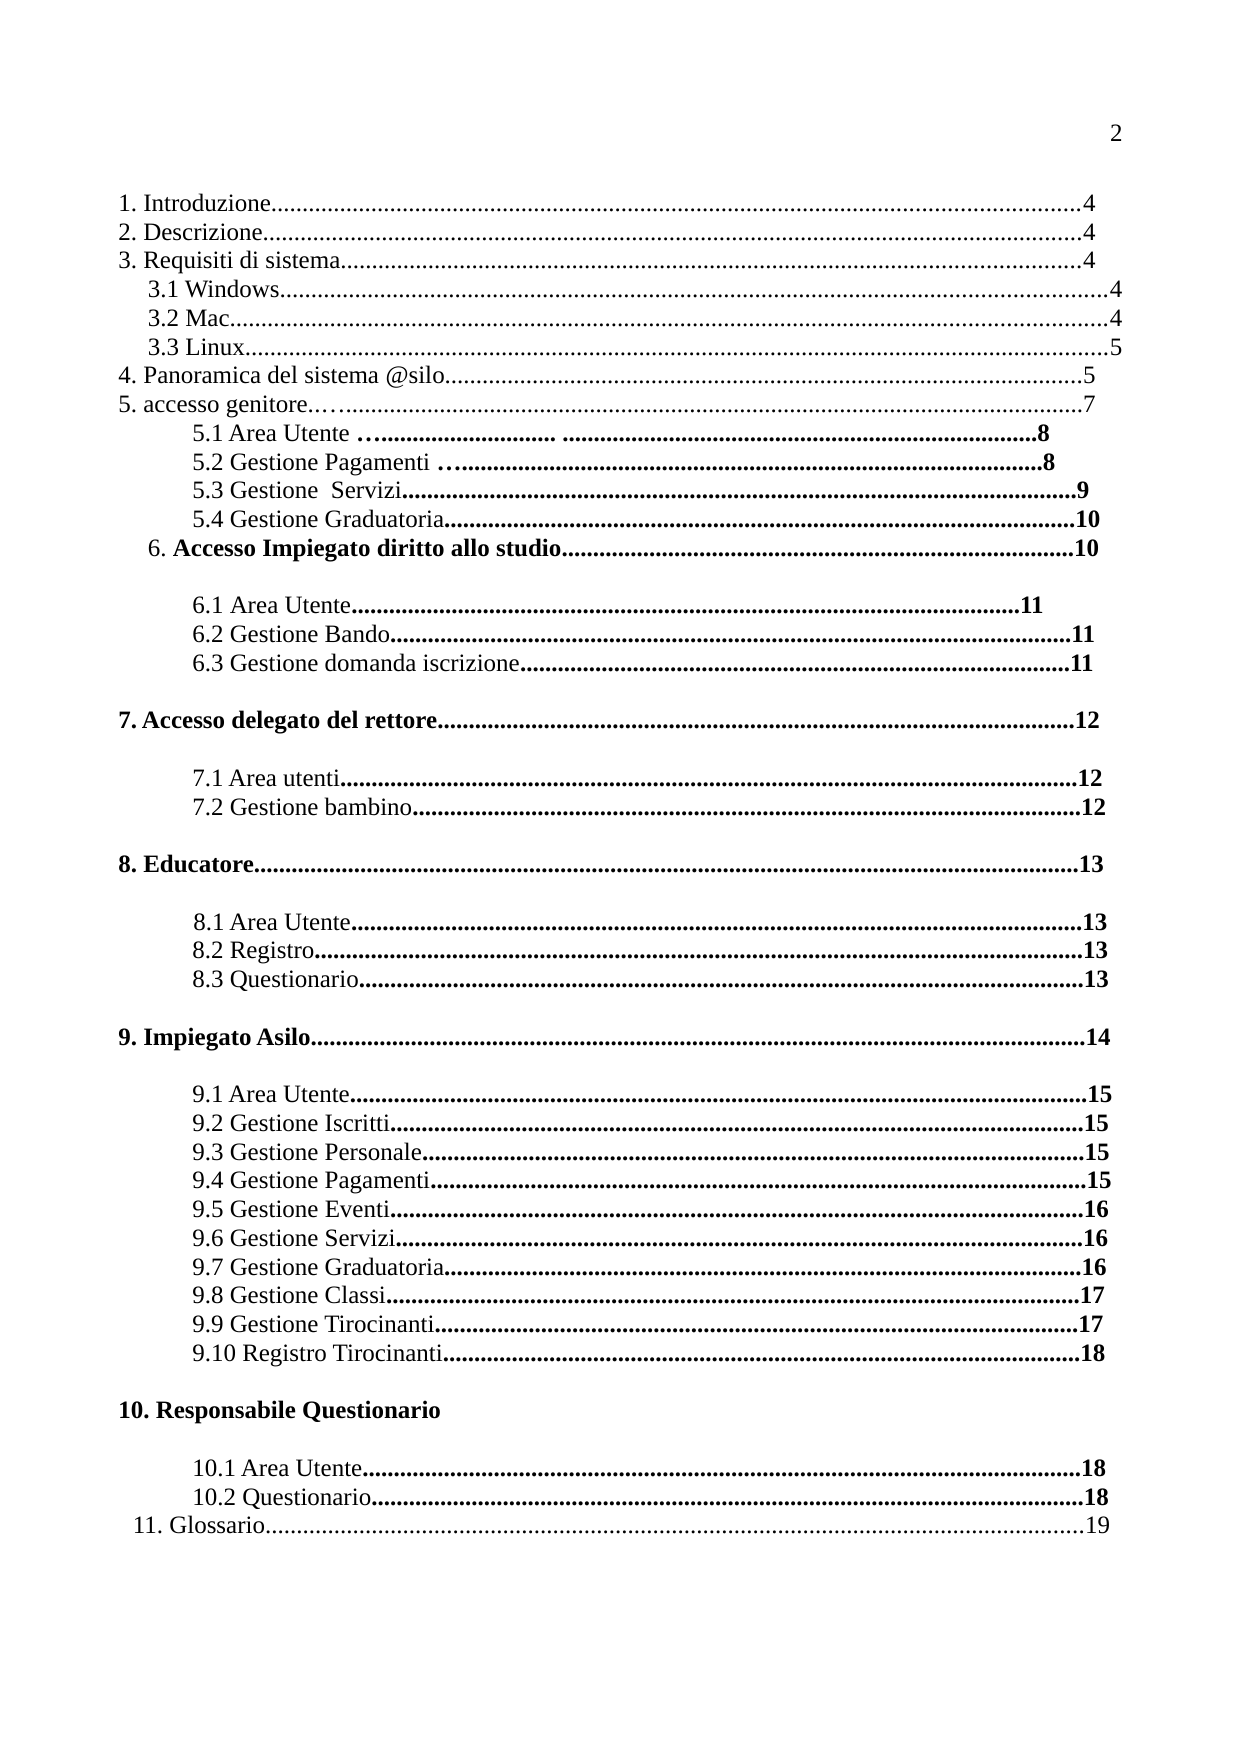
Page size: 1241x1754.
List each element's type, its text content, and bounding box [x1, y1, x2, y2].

text 5.3 Gestione Servizi............................................................................................................9 [192, 476, 1122, 504]
text 5.1 Area Utente …............................ ............................................................................8 [192, 418, 1122, 447]
text 6.3 Gestione domanda iscrizione........................................................................................11 [192, 648, 1122, 677]
text 9.10 Registro Tirocinanti......................................................................................................18 [192, 1338, 1122, 1367]
text 9.3 Gestione Personale..........................................................................................................15 [192, 1137, 1122, 1166]
text 6. Accesso Impiegato diritto allo studio..................................................................................10 [148, 533, 1122, 562]
text 1. Introduzione 4 [118, 188, 1122, 217]
text 3. Requisiti di sistema 4 [118, 246, 1122, 274]
text 3.1 Windows 4 [148, 274, 1122, 303]
text 5.4 Gestione Graduatoria.....................................................................................................10 [192, 504, 1122, 533]
text 8.3 Questionario....................................................................................................................13 [192, 964, 1122, 993]
text 10. Responsabile Questionario [118, 1396, 1122, 1424]
text 11. Glossario 19 [118, 1511, 1110, 1539]
text 9.9 Gestione Tirocinanti.......................................................................................................17 [192, 1309, 1122, 1338]
text 9.7 Gestione Graduatoria......................................................................................................16 [192, 1252, 1122, 1281]
text 7.1 Area utenti......................................................................................................................12 [192, 763, 1122, 792]
text 9.2 Gestione Iscritti...............................................................................................................15 [192, 1108, 1122, 1137]
subtitle 2 [118, 118, 1122, 147]
text 8.1 Area Utente.....................................................................................................................13 [118, 907, 1122, 936]
text 4. Panoramica del sistema @silo 5 [118, 361, 1122, 389]
text 8.2 Registro...........................................................................................................................13 [192, 936, 1122, 964]
text 9.5 Gestione Eventi...............................................................................................................16 [192, 1194, 1122, 1223]
text 3.3 Linux 5 [148, 332, 1122, 361]
text 5. accesso genitore …......................................................................................................................7 [118, 389, 1122, 418]
text 5.2 Gestione Pagamenti ….............................................................................................8 [192, 447, 1122, 476]
text 10.1 Area Utente...................................................................................................................18 [192, 1453, 1122, 1482]
text 2. Descrizione 4 [118, 217, 1122, 246]
text 7. Accesso delegato del rettore......................................................................................................12 [118, 706, 1122, 734]
text 3.2 Mac 4 [148, 303, 1122, 332]
text 9.8 Gestione Classi...............................................................................................................17 [192, 1281, 1122, 1309]
text 6.1 Area Utente...........................................................................................................11 [192, 591, 1122, 619]
text 6.2 Gestione Bando.............................................................................................................11 [192, 619, 1122, 648]
text 9. Impiegato Asilo............................................................................................................................14 [118, 1022, 1122, 1051]
text 9.1 Area Utente......................................................................................................................15 [192, 1079, 1122, 1108]
text 9.6 Gestione Servizi..............................................................................................................16 [192, 1223, 1122, 1252]
text 7.2 Gestione bambino...........................................................................................................12 [192, 792, 1122, 821]
text 10.2 Questionario..................................................................................................................18 [192, 1482, 1122, 1511]
text 9.4 Gestione Pagamenti.........................................................................................................15 [192, 1166, 1122, 1194]
text 8. Educatore....................................................................................................................................13 [118, 849, 1122, 878]
